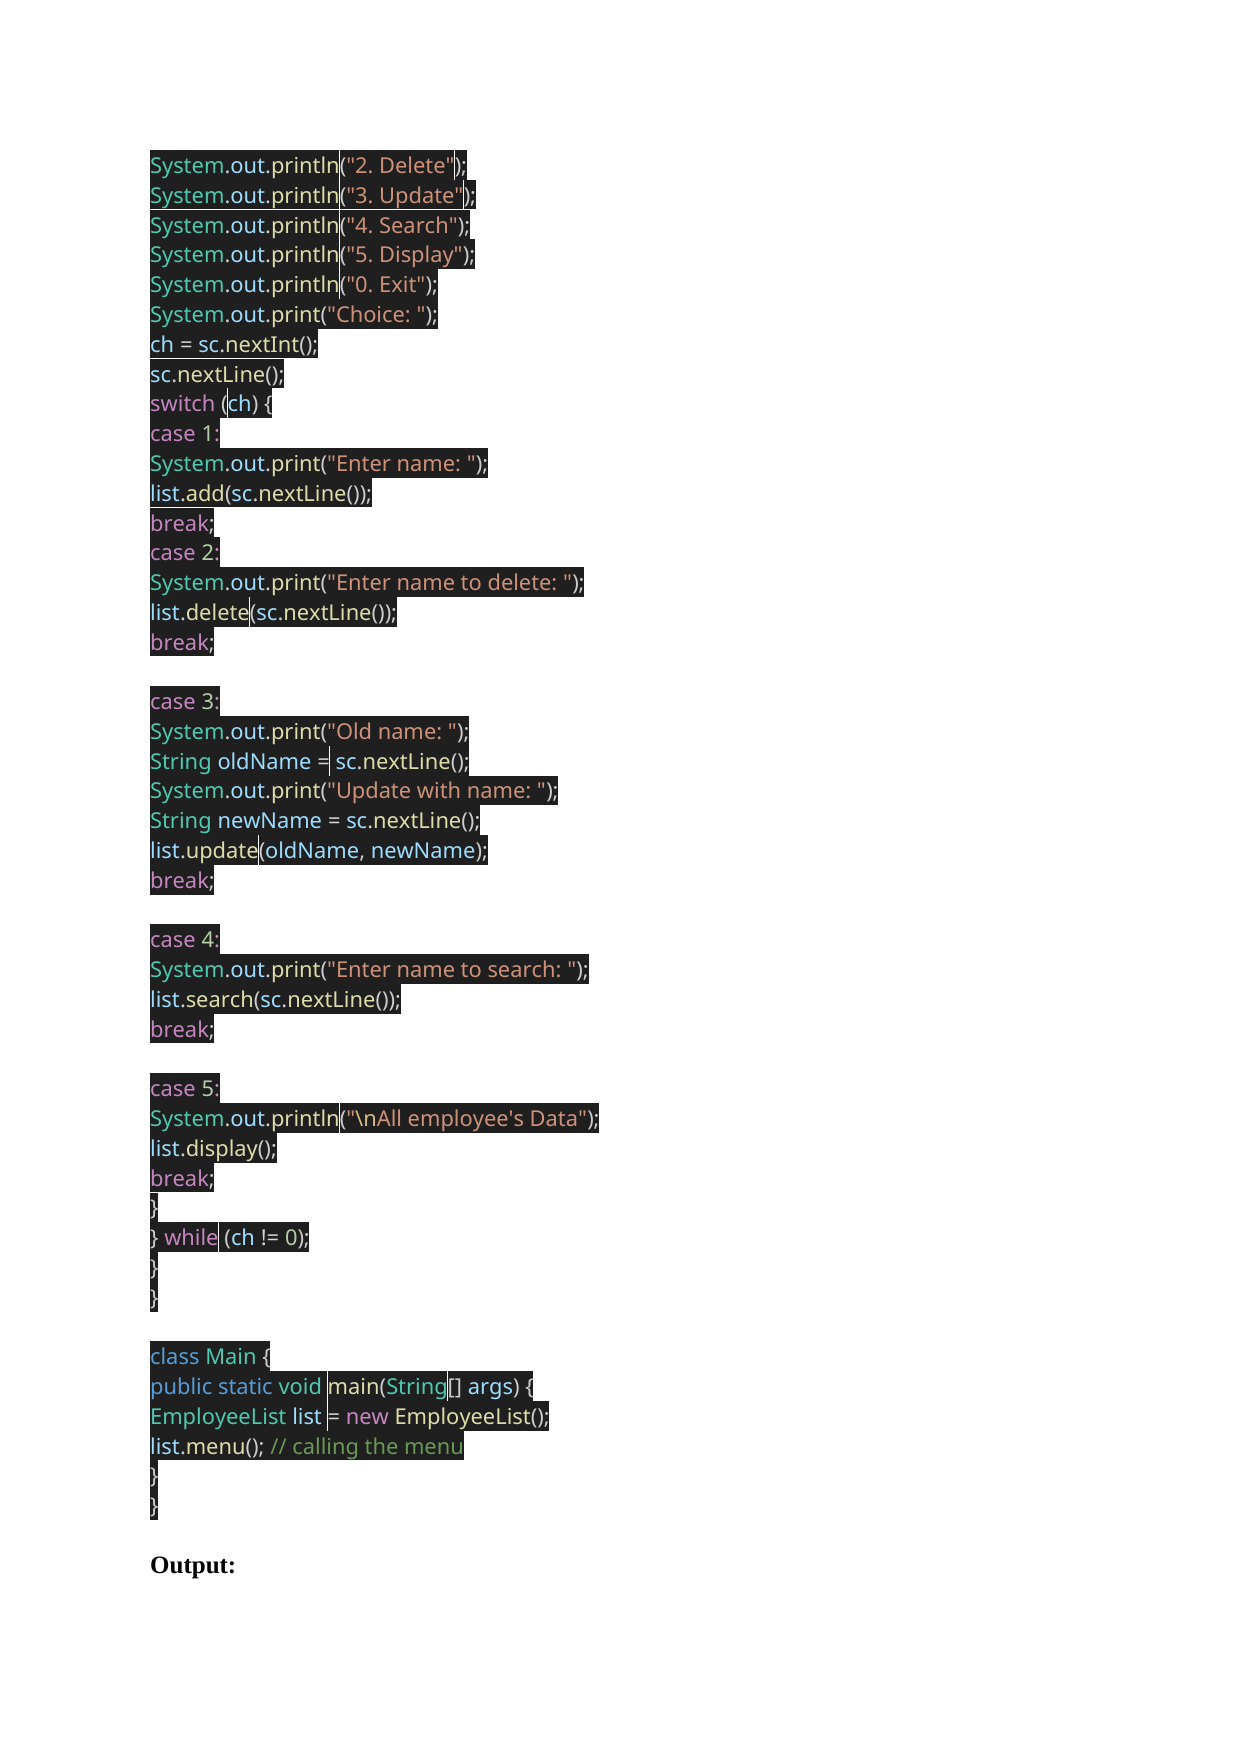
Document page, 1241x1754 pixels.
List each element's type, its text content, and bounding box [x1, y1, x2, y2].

text case 5: [150, 1073, 1090, 1103]
text case 1: [150, 418, 1090, 448]
text switch (ch) { [150, 388, 1090, 418]
text break; [150, 1014, 1090, 1043]
text System.out.println("3. Update"); [150, 180, 1090, 209]
text EmployeeList list = new EmployeeList(); [150, 1401, 1090, 1431]
text break; [150, 627, 1090, 656]
text ch = sc.nextInt(); [150, 329, 1090, 358]
text break; [150, 507, 1090, 537]
text break; [150, 865, 1090, 895]
text case 3: [150, 686, 1090, 716]
text String newName = sc.nextLine(); [150, 805, 1090, 835]
text } while (ch != 0); [150, 1222, 1090, 1252]
text list.delete(sc.nextLine()); [150, 597, 1090, 627]
text list.display(); [150, 1133, 1090, 1163]
text System.out.println("2. Delete"); [150, 150, 1090, 180]
text case 4: [150, 924, 1090, 954]
text public static void main(String[] args) { [150, 1371, 1090, 1401]
text System.out.print("Choice: "); [150, 299, 1090, 329]
text list.add(sc.nextLine()); [150, 478, 1090, 507]
text System.out.print("Old name: "); [150, 716, 1090, 746]
text } [150, 1282, 1090, 1312]
text System.out.print("Enter name to search: "); [150, 954, 1090, 984]
text System.out.println("\nAll employee's Data"); [150, 1103, 1090, 1133]
text list.search(sc.nextLine()); [150, 984, 1090, 1014]
text case 2: [150, 537, 1090, 567]
text System.out.println("0. Exit"); [150, 269, 1090, 299]
text System.out.print("Enter name to delete: "); [150, 567, 1090, 597]
text String oldName = sc.nextLine(); [150, 746, 1090, 776]
text System.out.print("Update with name: "); [150, 776, 1090, 805]
text } [150, 1490, 1090, 1520]
text break; [150, 1163, 1090, 1192]
text class Main { [150, 1341, 1090, 1371]
text } [150, 1460, 1090, 1490]
text System.out.println("4. Search"); [150, 209, 1090, 239]
text sc.nextLine(); [150, 358, 1090, 388]
text list.update(oldName, newName); [150, 835, 1090, 865]
text System.out.println("5. Display"); [150, 239, 1090, 269]
text list.menu(); // calling the menu [150, 1431, 1090, 1460]
text Output: [150, 1550, 1090, 1578]
text } [150, 1252, 1090, 1282]
text } [150, 1192, 1090, 1222]
text System.out.print("Enter name: "); [150, 448, 1090, 478]
